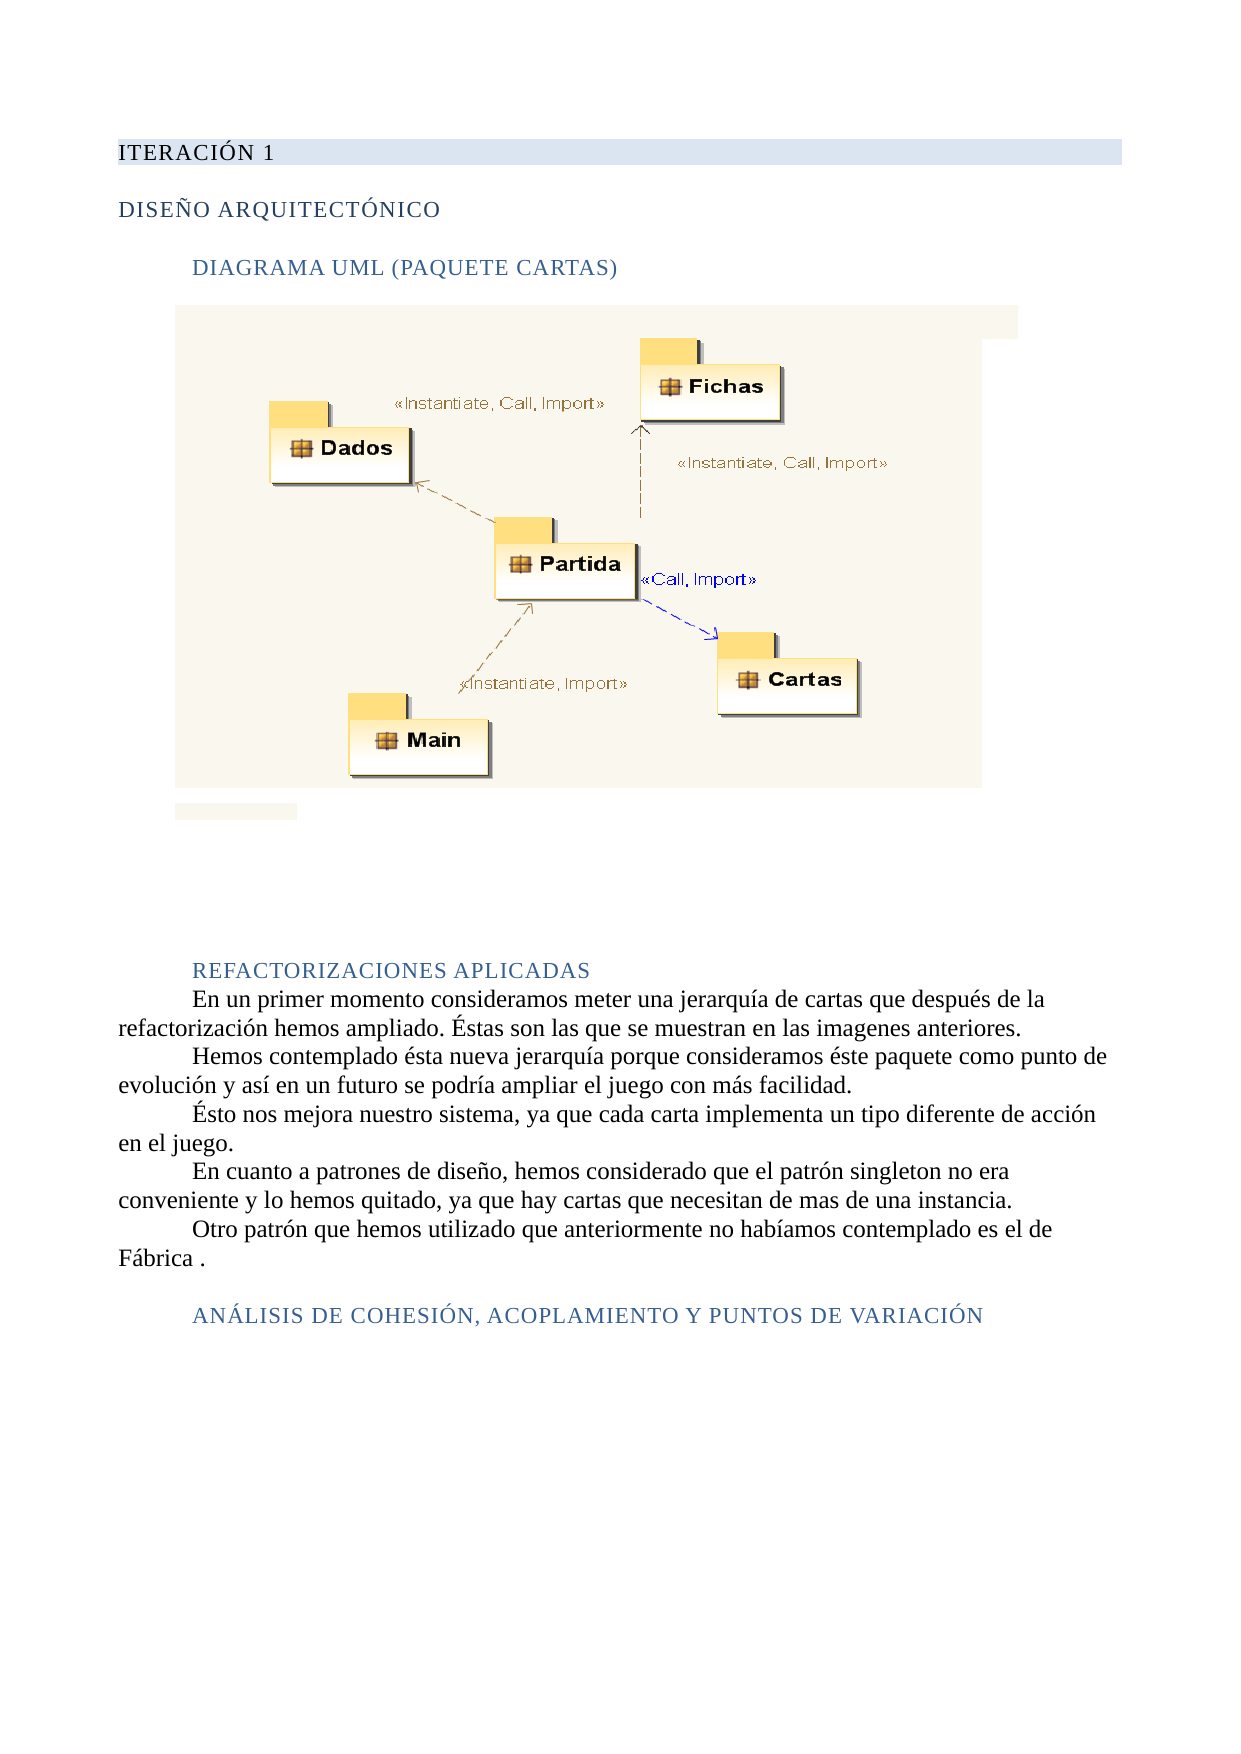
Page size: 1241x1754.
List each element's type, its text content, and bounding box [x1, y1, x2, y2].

subtitle Iteración 1 [118, 139, 1122, 165]
text Ésto nos mejora nuestro sistema, ya que cada carta implementa un tipo diferente de acción en el juego. [118, 1099, 1122, 1156]
subtitle Diagrama UML (Paquete cartas) [192, 254, 1122, 281]
subtitle Análisis de cohesión, acoplamiento y PUNTOS DE VARIACIÓN [192, 1303, 1122, 1329]
text Otro patrón que hemos utilizado que anteriormente no habíamos contemplado es el de Fábrica . [118, 1214, 1122, 1271]
text En cuanto a patrones de diseño, hemos considerado que el patrón singleton no era conveniente y lo hemos quitado, ya que hay cartas que necesitan de mas de una instancia. [118, 1156, 1122, 1214]
text En un primer momento consideramos meter una jerarquía de cartas que después de la refactorización hemos ampliado. Éstas son las que se muestran en las imagenes anteriores. [118, 984, 1122, 1041]
subtitle Diseño Arquitectónico [118, 197, 1122, 223]
text Hemos contemplado ésta nueva jerarquía porque consideramos éste paquete como punto de evolución y así en un futuro se podría ampliar el juego con más facilidad. [118, 1041, 1122, 1099]
subtitle refactorizaciones aplicadas [192, 957, 1122, 984]
picture [175, 305, 1019, 840]
